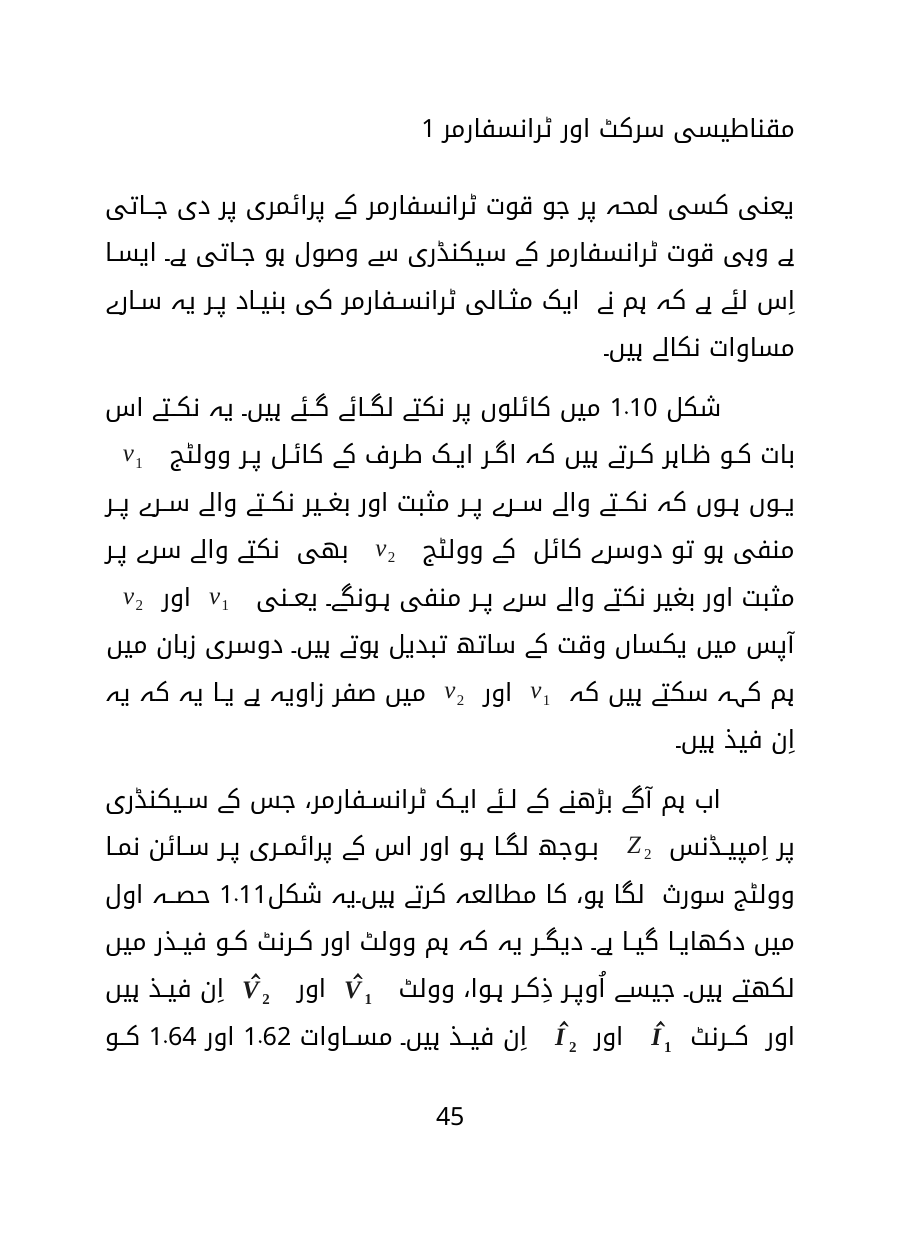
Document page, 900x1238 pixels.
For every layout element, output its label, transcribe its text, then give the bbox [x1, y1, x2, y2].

text اب ہم آگے بڑھنے کے لئے ایک ٹرانسفارمر، جس کے سیکنڈری پر اِمپیڈنس بوجھ لگا ہو اور اس کے پرائمری پر سائن نما وولٹج سورث لگا ہو، کا مطالعہ کرتے ہیں۔یہ شکل1.11 حصہ اول میں دکھایا گیا ہے۔ دیگر یہ کہ ہم وولٹ اور کرنٹ کو فیذر میں لکھتے ہیں۔ جیسے اُوپر ذِکر ہوا، وولٹ اور اِن فیذ ہیں اور کرنٹ اور اِن فیذ ہیں۔ مساوات 1.62 اور 1.64 کو فیذر میں یوں لکھ سکتے ہیں [105, 776, 795, 1061]
text شکل 1.10 میں کائلوں پر نکتے لگائے گئے ہیں۔ یہ نکتے اس بات کو ظاہر کرتے ہیں کہ اگر ایک طرف کے کائل پر وولٹج یوں ہوں کہ نکتے والے سرے پر مثبت اور بغیر نکتے والے سرے پر منفی ہو تو دوسرے کائل کے وولٹج بھی نکتے والے سرے پر مثبت اور بغیر نکتے والے سرے پر منفی ہونگے۔ یعنی اورآپس میں یکساں وقت کے ساتھ تبدیل ہوتے ہیں۔ دوسری زبان میں ہم کہہ سکتے ہیں کہاورمیں صفر زاویہ ہے یا یہ کہ یہ اِن فیذ ہیں۔ [105, 384, 795, 764]
text یعنی کسی لمحہ پر جو قوت ٹرانسفارمر کے پرائمری پر دی جاتی ہے وہی قوت ٹرانسفارمر کے سیکنڈری سے وصول ہو جاتی ہے۔ ایسا اِس لئے ہے کہ ہم نے ایک مثالی ٹرانسفارمر کی بنیاد پر یہ سارے مساوات نکالے ہیں۔ [105, 182, 795, 372]
